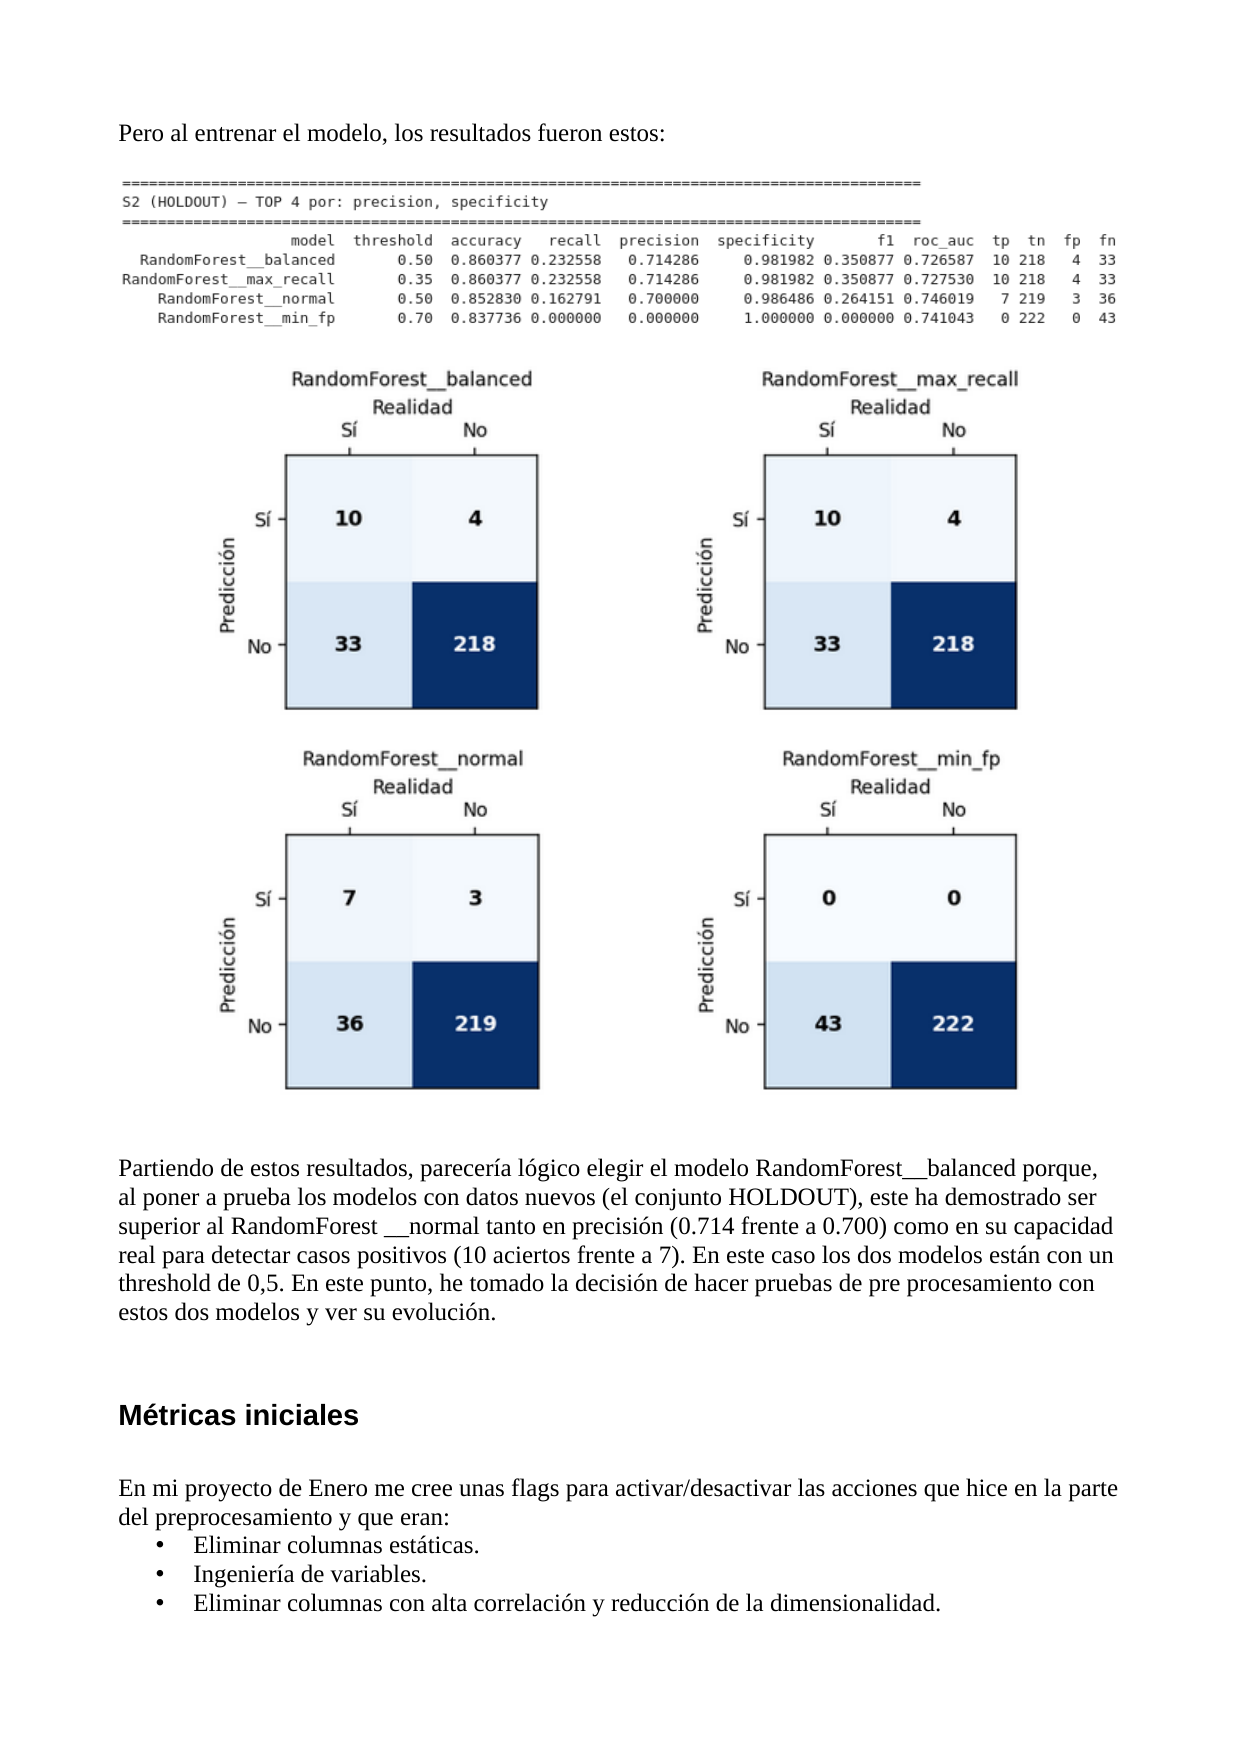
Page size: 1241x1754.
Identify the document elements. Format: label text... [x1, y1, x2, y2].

text Partiendo de estos resultados, parecería lógico elegir el modelo RandomForest__balanced porque, al poner a prueba los modelos con datos nuevos (el conjunto HOLDOUT), este ha demostrado ser superior al RandomForest __normal tanto en precisión (0.714 frente a 0.700) como en su capacidad real para detectar casos positivos (10 aciertos frente a 7). En este caso los dos modelos están con un threshold de 0,5. En este punto, he tomado la decisión de hacer pruebas de pre procesamiento con estos dos modelos y ver su evolución. [118, 1153, 1122, 1326]
subtitle Métricas iniciales [118, 1398, 1122, 1432]
list Ingeniería de variables. [156, 1559, 1122, 1588]
text Pero al entrenar el modelo, los resultados fueron estos: [118, 118, 1122, 147]
picture [211, 359, 1029, 721]
picture [212, 749, 1028, 1096]
picture [118, 175, 1123, 331]
text En mi proyecto de Enero me cree unas flags para activar/desactivar las acciones que hice en la parte del preprocesamiento y que eran: [118, 1473, 1122, 1530]
list Eliminar columnas estáticas. [156, 1530, 1122, 1559]
list Eliminar columnas con alta correlación y reducción de la dimensionalidad. [156, 1588, 1122, 1617]
